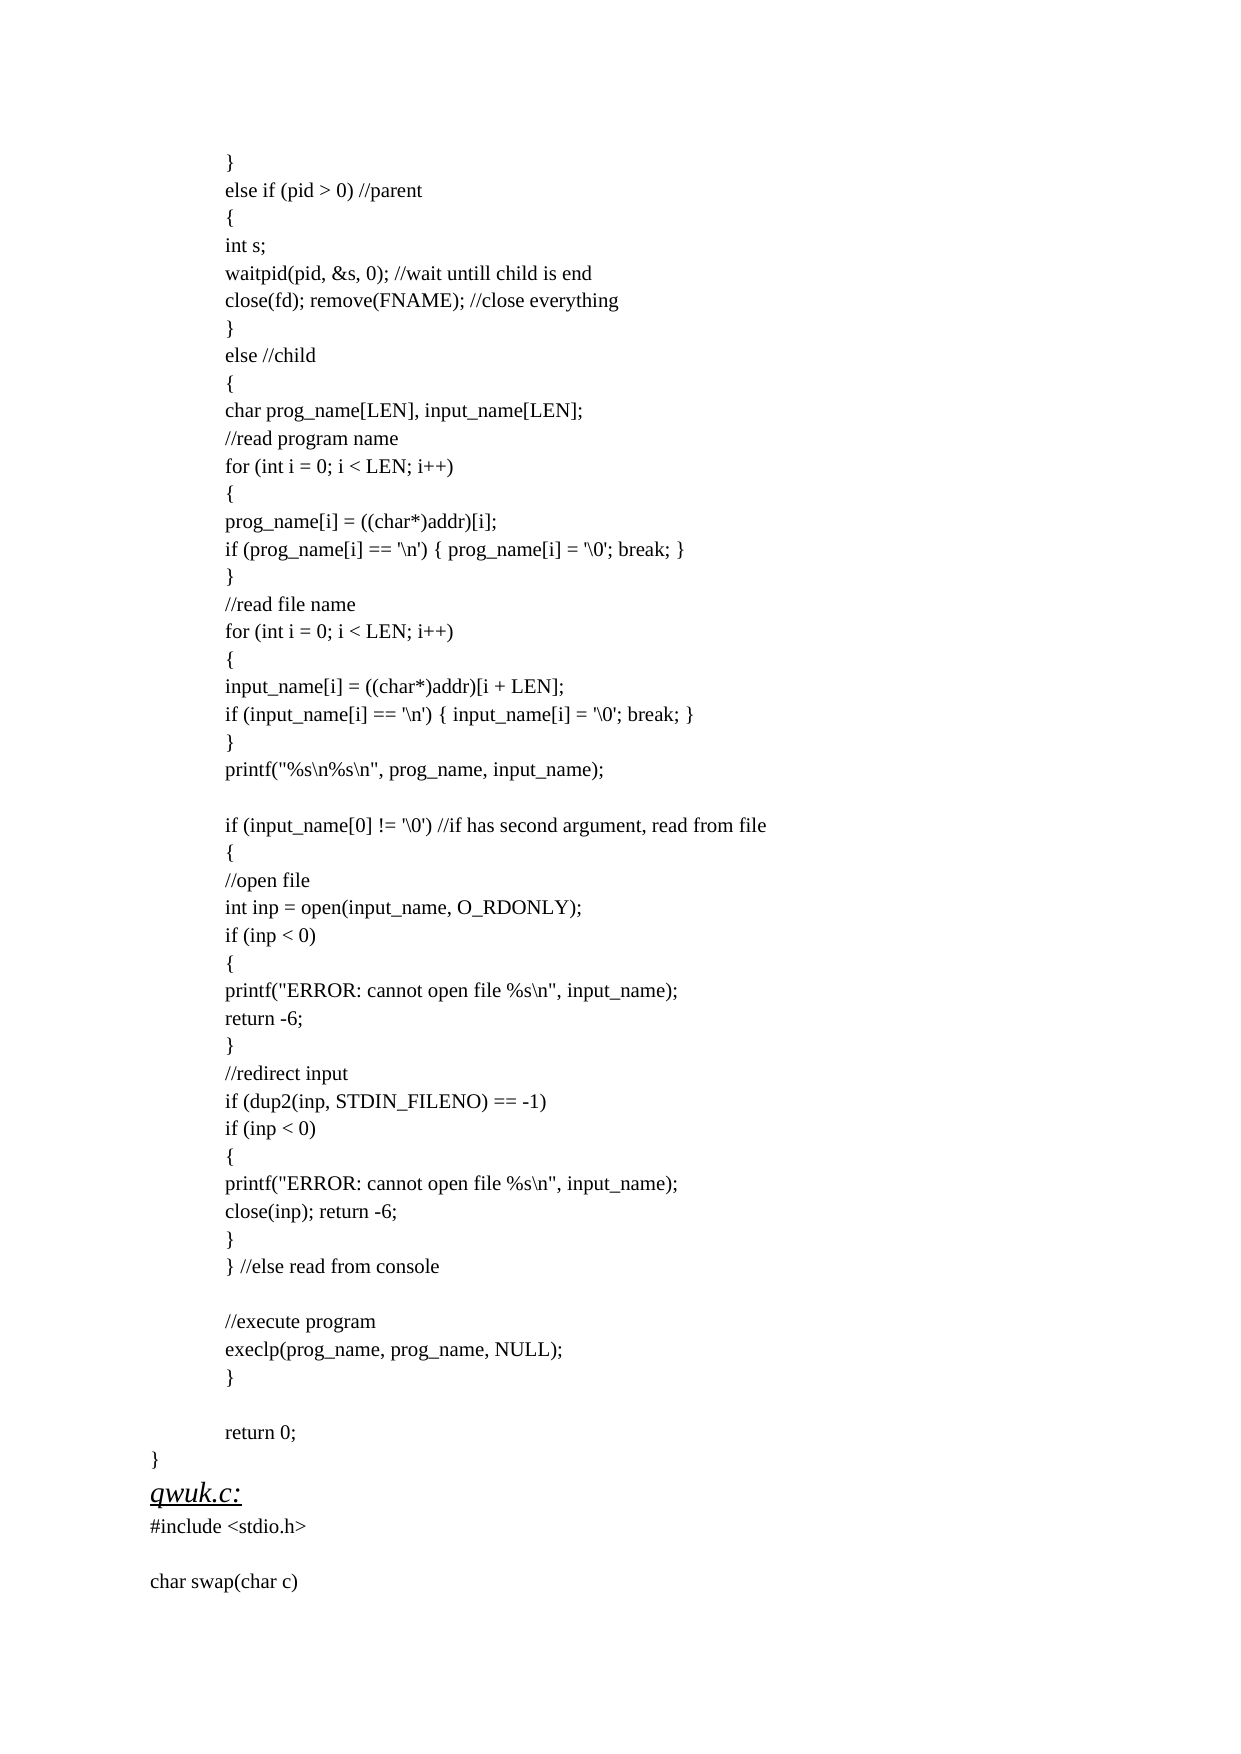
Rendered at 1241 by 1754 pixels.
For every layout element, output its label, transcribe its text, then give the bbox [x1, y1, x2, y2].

text #include <stdio.h> [150, 1513, 1090, 1538]
text if (input_name[i] == '\n') { input_name[i] = '\0'; break; } [150, 702, 1090, 726]
text } //else read from console [150, 1254, 1090, 1278]
text printf("ERROR: cannot open file %s\n", input_name); [150, 1171, 1090, 1195]
text //open file [150, 868, 1090, 892]
text else //child [150, 343, 1090, 367]
text } [150, 316, 1090, 340]
text } [150, 564, 1090, 588]
text } [150, 1227, 1090, 1251]
text } [150, 730, 1090, 754]
text qwuk.c: [150, 1475, 1090, 1508]
text return 0; [150, 1420, 1090, 1444]
text input_name[i] = ((char*)addr)[i + LEN]; [150, 674, 1090, 698]
text { [150, 481, 1090, 505]
text close(inp); return -6; [150, 1199, 1090, 1223]
text //redirect input [150, 1061, 1090, 1085]
text return -6; [150, 1006, 1090, 1030]
text } [150, 150, 1090, 174]
text int inp = open(input_name, O_RDONLY); [150, 895, 1090, 919]
text waitpid(pid, &s, 0); //wait untill child is end [150, 260, 1090, 284]
text { [150, 205, 1090, 229]
text for (int i = 0; i < LEN; i++) [150, 619, 1090, 643]
text { [150, 371, 1090, 395]
text char prog_name[LEN], input_name[LEN]; [150, 398, 1090, 422]
text if (inp < 0) [150, 923, 1090, 947]
text //execute program [150, 1309, 1090, 1333]
text printf("%s\n%s\n", prog_name, input_name); [150, 757, 1090, 781]
text } [150, 1447, 1090, 1471]
text prog_name[i] = ((char*)addr)[i]; [150, 509, 1090, 533]
text close(fd); remove(FNAME); //close everything [150, 288, 1090, 312]
text int s; [150, 233, 1090, 257]
text else if (pid > 0) //parent [150, 178, 1090, 202]
text for (int i = 0; i < LEN; i++) [150, 454, 1090, 478]
text } [150, 1364, 1090, 1389]
text if (inp < 0) [150, 1116, 1090, 1140]
text { [150, 1144, 1090, 1168]
text printf("ERROR: cannot open file %s\n", input_name); [150, 978, 1090, 1002]
text if (input_name[0] != '\0') //if has second argument, read from file [150, 812, 1090, 837]
text //read file name [150, 592, 1090, 616]
text { [150, 647, 1090, 671]
text { [150, 951, 1090, 974]
text } [150, 1033, 1090, 1057]
text { [150, 840, 1090, 864]
text //read program name [150, 426, 1090, 450]
text char swap(char c) [150, 1569, 1090, 1593]
text execlp(prog_name, prog_name, NULL); [150, 1337, 1090, 1361]
text if (dup2(inp, STDIN_FILENO) == -1) [150, 1088, 1090, 1113]
text if (prog_name[i] == '\n') { prog_name[i] = '\0'; break; } [150, 536, 1090, 561]
